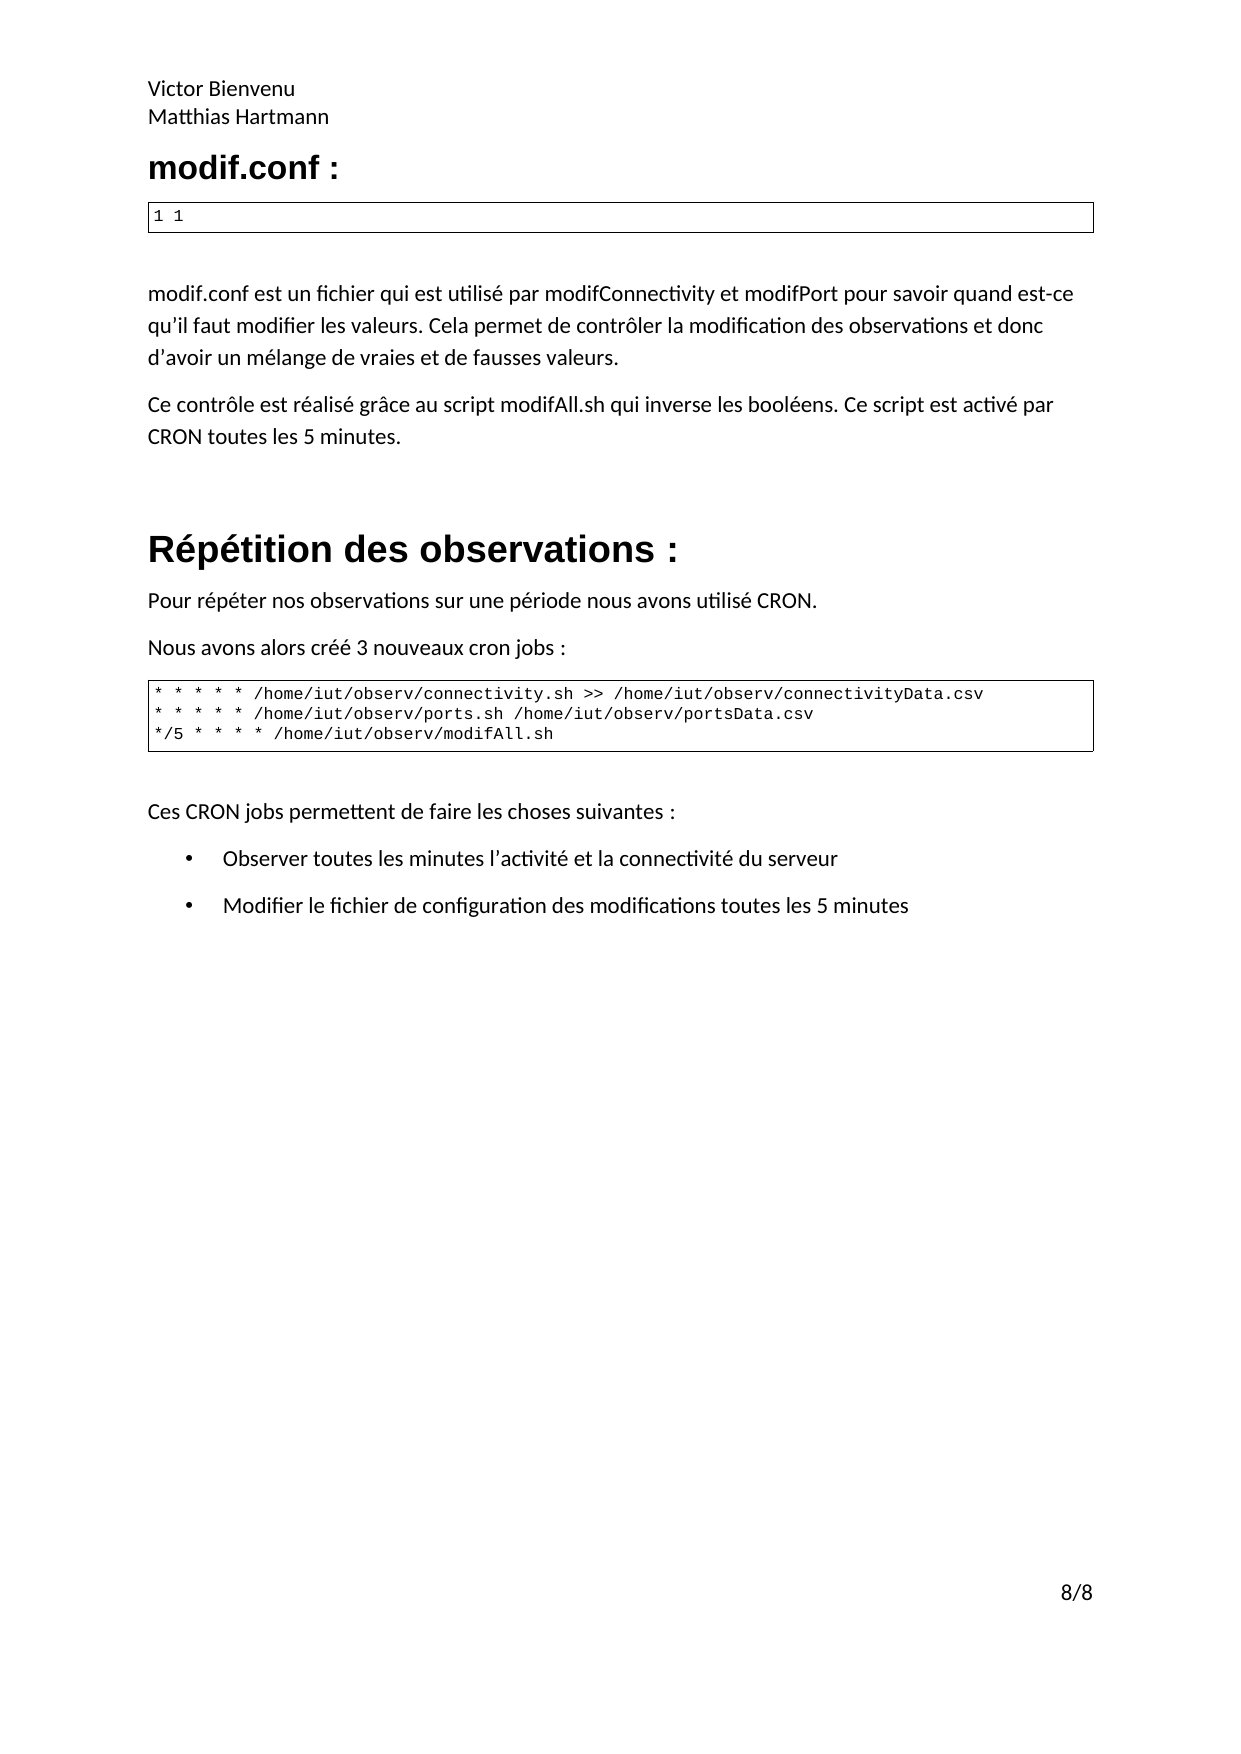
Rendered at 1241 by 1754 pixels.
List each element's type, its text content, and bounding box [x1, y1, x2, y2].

list Modifier le fichier de configuration des modifications toutes les 5 minutes [185, 891, 1093, 919]
list Observer toutes les minutes l’activité et la connectivité du serveur [185, 844, 1093, 872]
text Nous avons alors créé 3 nouveaux cron jobs : [148, 633, 1093, 661]
text Ce contrôle est réalisé grâce au script modifAll.sh qui inverse les booléens. Ce script est activé par CRON toutes les 5 minutes. [148, 390, 1093, 450]
text modif.conf est un fichier qui est utilisé par modifConnectivity et modifPort pour savoir quand est-ce qu’il faut modifier les valeurs. Cela permet de contrôler la modification des observations et donc d’avoir un mélange de vraies et de fausses valeurs. [148, 279, 1093, 371]
subtitle modif.conf : [148, 148, 1093, 186]
subtitle Répétition des observations : [148, 526, 1093, 570]
table_header 1 1 [149, 203, 1093, 232]
text Ces CRON jobs permettent de faire les choses suivantes : [148, 797, 1093, 825]
text Pour répéter nos observations sur une période nous avons utilisé CRON. [148, 586, 1093, 614]
table_header * * * * * /home/iut/observ/connectivity.sh >> /home/iut/observ/connectivityData.csv * * * * * /home/iut/observ/ports.sh /home/iut/observ/portsData.csv */5 * * * * /home/iut/observ/modifAll.sh [149, 681, 1093, 751]
